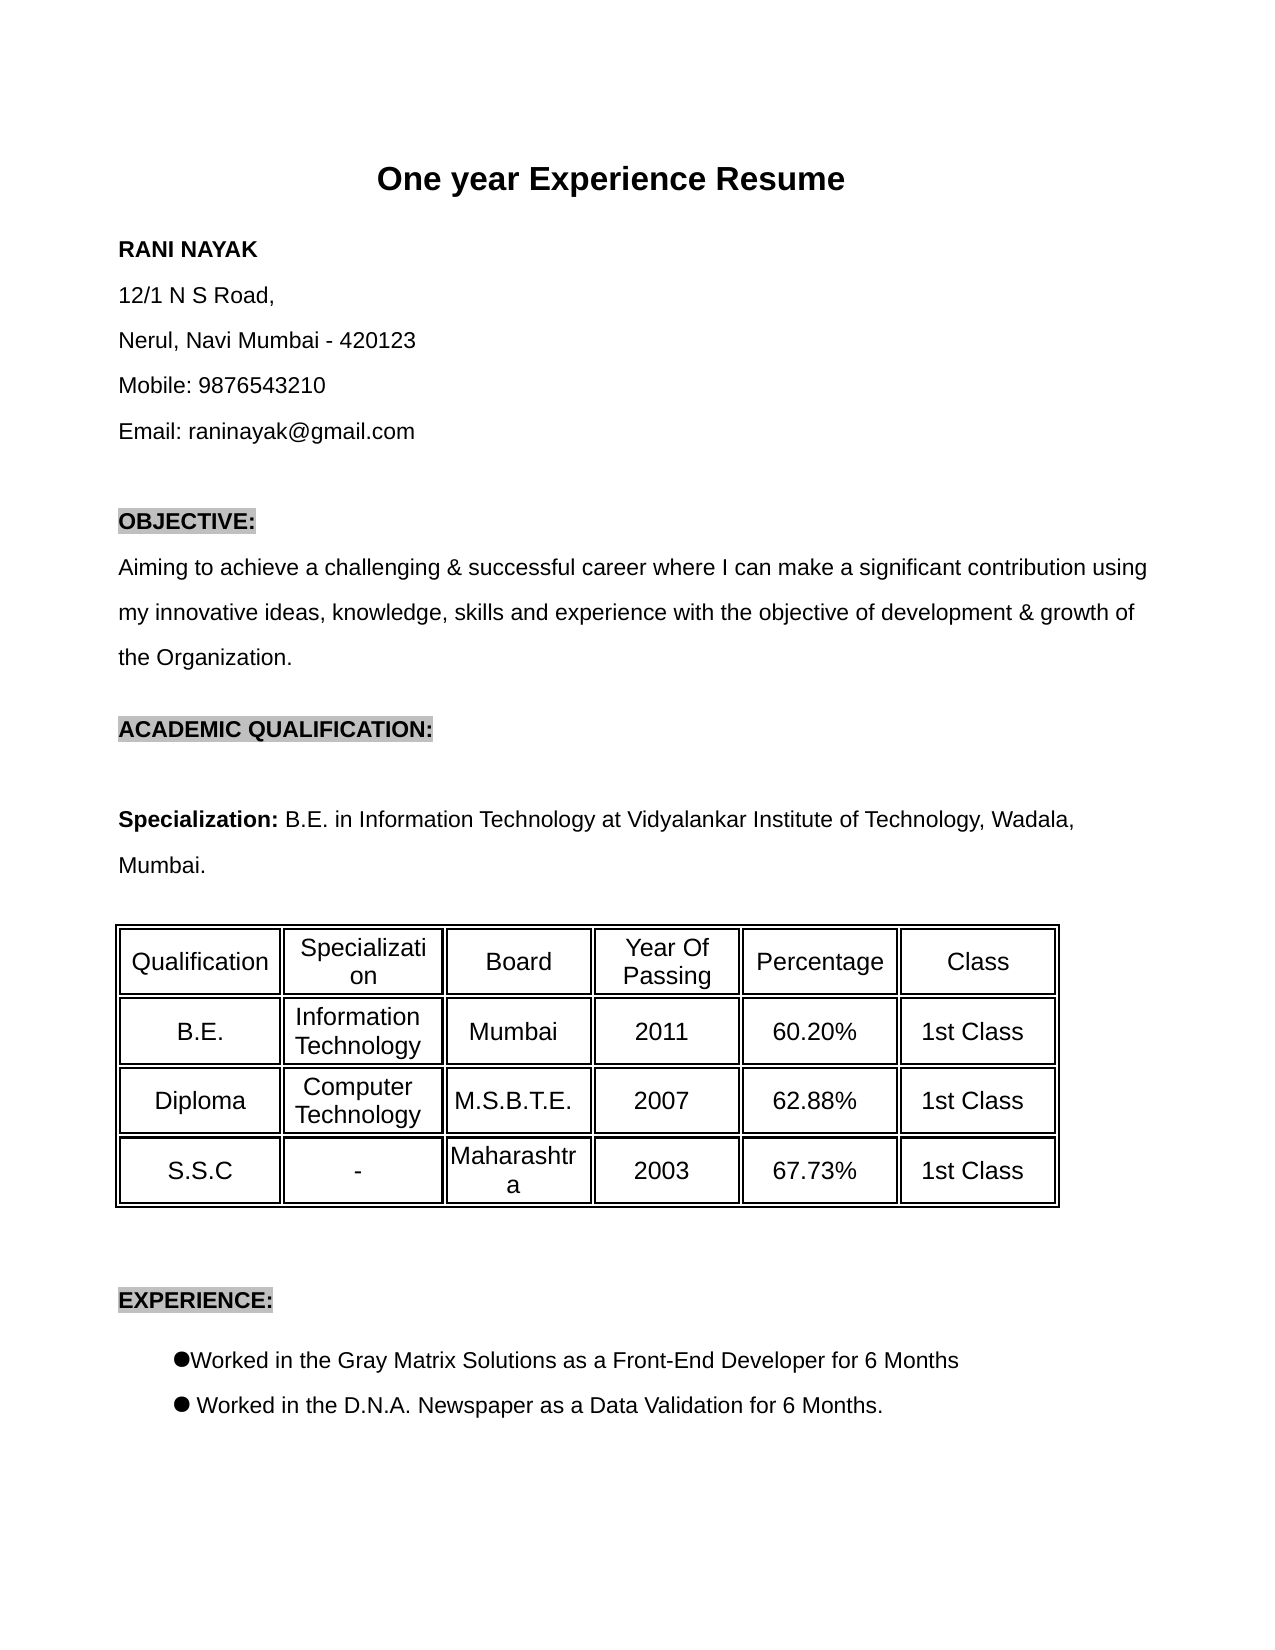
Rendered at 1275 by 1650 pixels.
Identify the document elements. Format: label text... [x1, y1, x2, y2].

table_cell 2007 [596, 1069, 738, 1132]
table_cell B.E. [121, 999, 279, 1063]
table_cell 2011 [596, 999, 738, 1063]
table_header Class [902, 930, 1054, 993]
table_cell - [285, 1139, 441, 1202]
text ACADEMIC QUALIFICATION: [118, 697, 1157, 742]
text Email: raninayak@gmail.com [118, 399, 1157, 444]
table_cell Computer Technology [285, 1069, 441, 1132]
table_cell 67.73% [744, 1139, 896, 1202]
text 12/1 N S Road, [118, 263, 1157, 308]
table_cell S.S.C [121, 1139, 279, 1202]
table_header Percentage [744, 930, 896, 993]
text EXPERIENCE: [118, 1268, 1157, 1313]
text Nerul, Navi Mumbai - 420123 [118, 308, 1157, 353]
text Aiming to achieve a challenging & successful career where I can make a significant contribution using my innovative ideas, knowledge, skills and experience with the objective of development & growth of the Organization. [118, 534, 1157, 671]
text RANI NAYAK [118, 236, 1157, 263]
table_header Specialization [285, 930, 441, 993]
table_cell Maharashtra [448, 1139, 590, 1202]
table_cell 60.20% [744, 999, 896, 1063]
text OBJECTIVE: [118, 489, 1157, 534]
text Mobile: 9876543210 [118, 353, 1157, 399]
table_cell Diploma [121, 1069, 279, 1132]
table_cell 2003 [596, 1139, 738, 1202]
subtitle One year Experience Resume [118, 159, 1157, 197]
table_cell 1st Class [902, 999, 1054, 1063]
table_header Board [448, 930, 590, 993]
table_header Qualification [121, 930, 279, 993]
table_cell Mumbai [448, 999, 590, 1063]
text Specialization: B.E. in Information Technology at Vidyalankar Institute of Technology, Wadala, Mumbai. [118, 787, 1157, 878]
table_cell M.S.B.T.E. [448, 1069, 590, 1132]
list Worked in the D.N.A. Newspaper as a Data Validation for 6 Months. [118, 1373, 1157, 1419]
table_cell 62.88% [744, 1069, 896, 1132]
list Worked in the Gray Matrix Solutions as a Front-End Developer for 6 Months [118, 1328, 1157, 1373]
table_cell 1st Class [902, 1069, 1054, 1132]
table_cell 1st Class [902, 1139, 1054, 1202]
table_header Year Of Passing [596, 930, 738, 993]
table_cell Information Technology [285, 999, 441, 1063]
